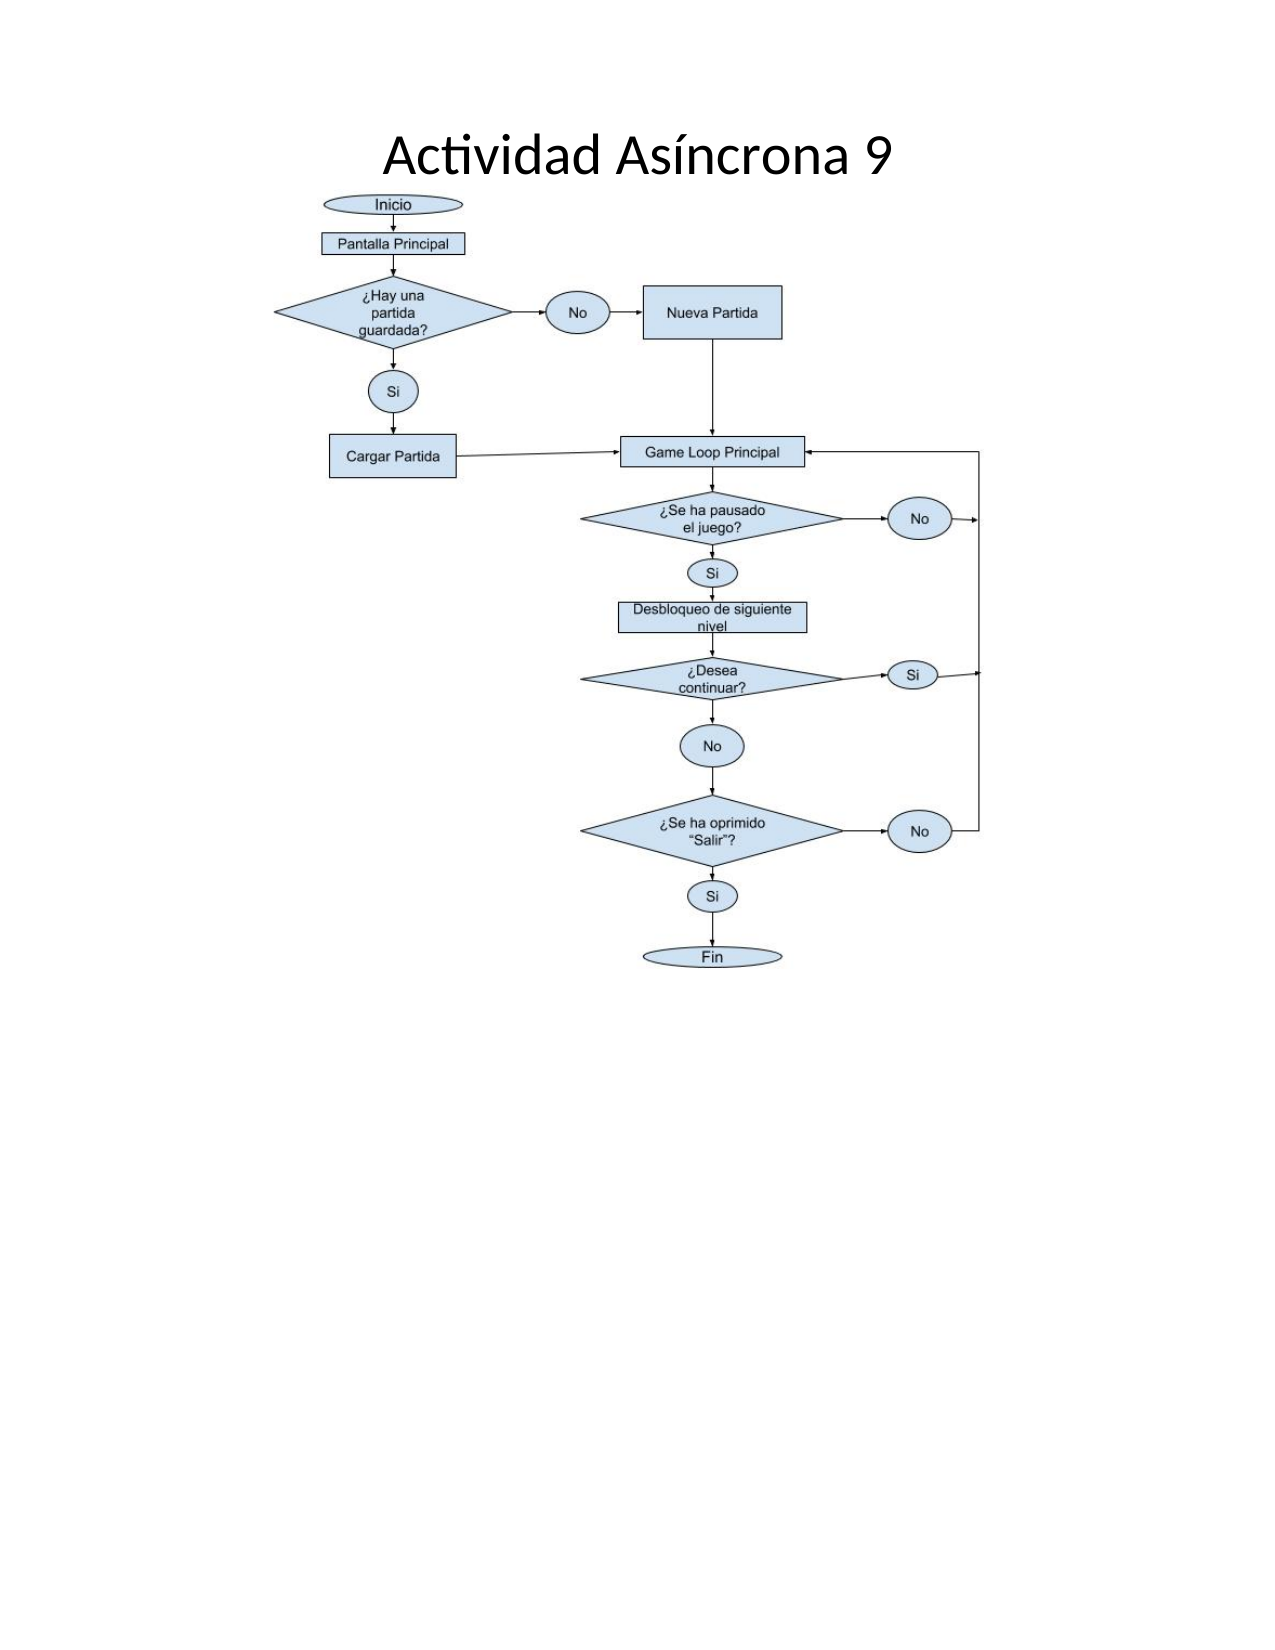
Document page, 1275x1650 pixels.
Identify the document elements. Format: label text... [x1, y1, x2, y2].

title Actividad Asíncrona 9 [118, 118, 1157, 189]
picture [118, 189, 1157, 969]
